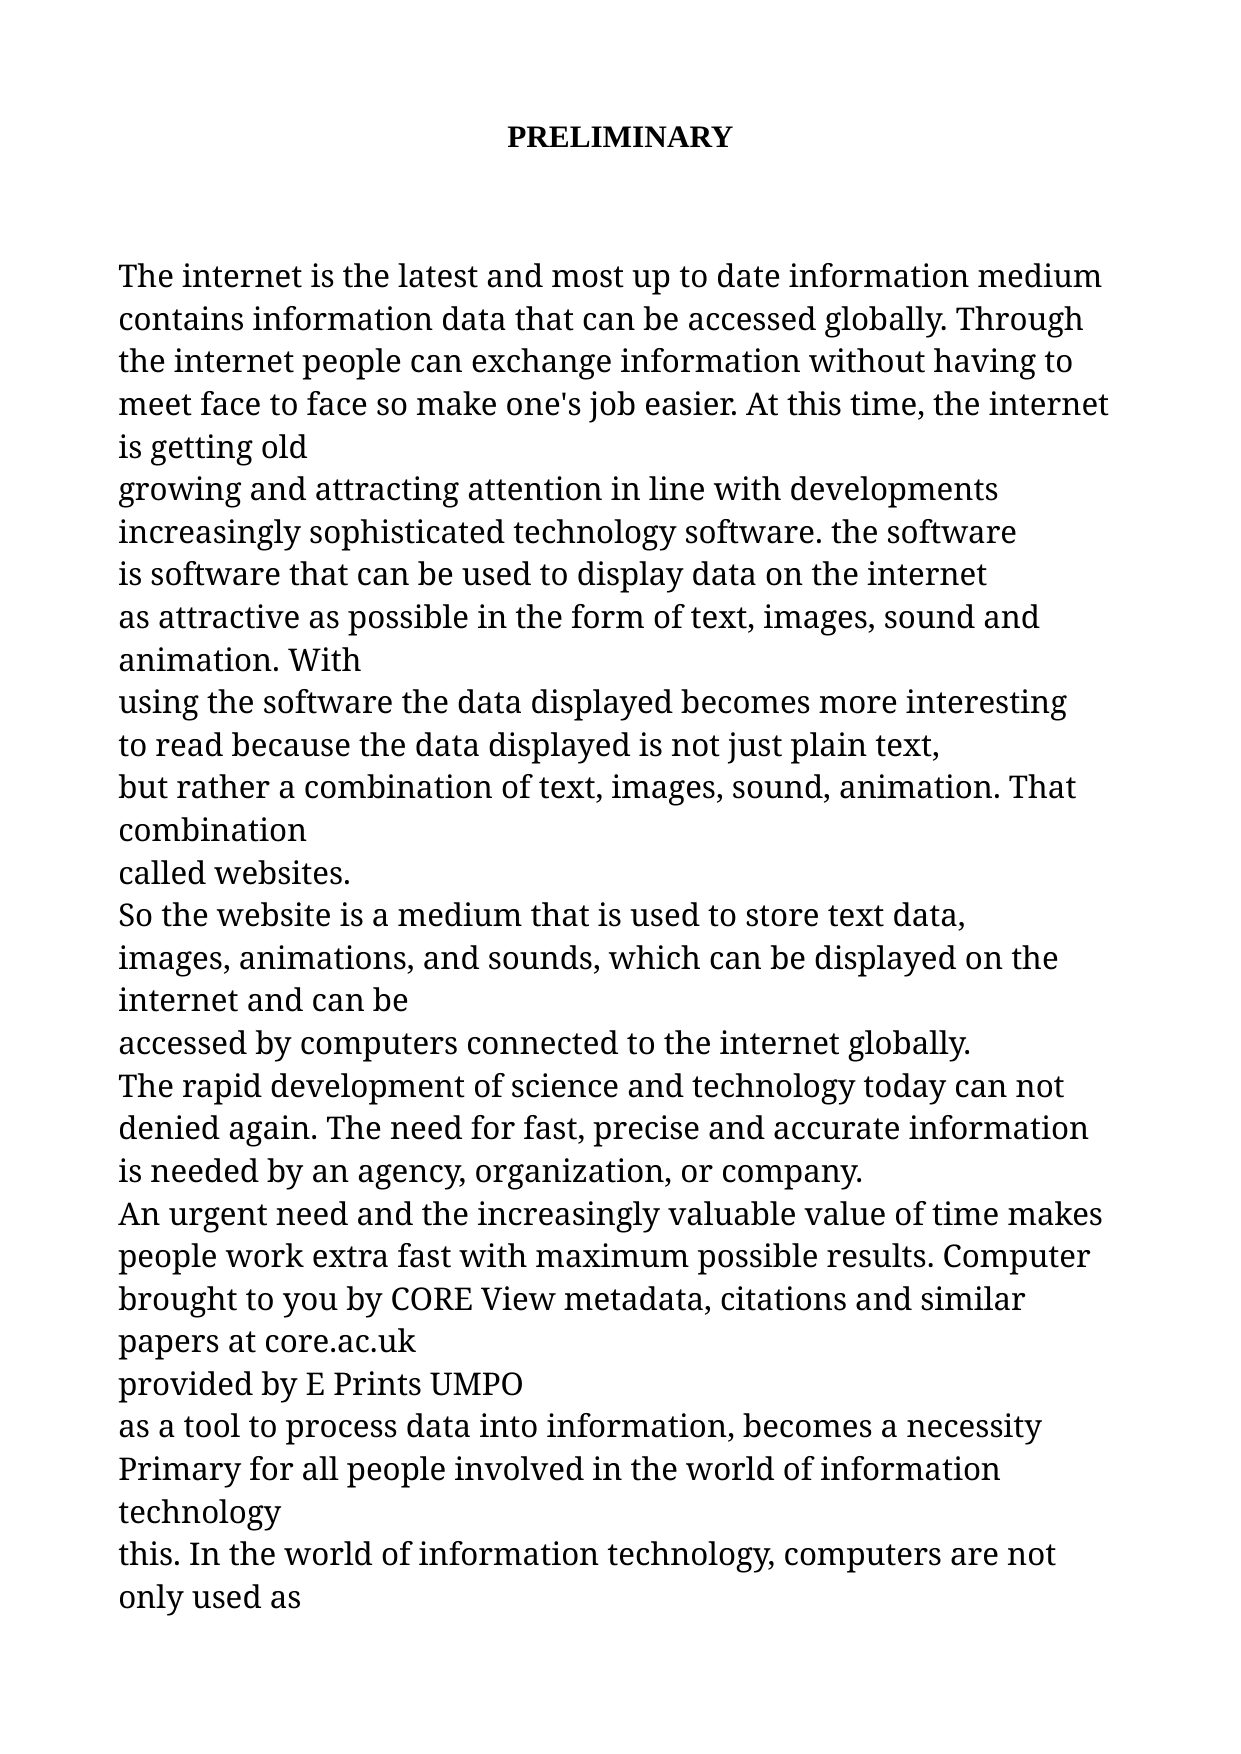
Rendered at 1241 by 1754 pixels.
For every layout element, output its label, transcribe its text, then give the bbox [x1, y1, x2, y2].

text brought to you by CORE View metadata, citations and similar papers at core.ac.uk [118, 1277, 1122, 1362]
text to read because the data displayed is not just plain text, [118, 723, 1122, 765]
text this. In the world of information technology, computers are not only used as [118, 1532, 1122, 1617]
text is software that can be used to display data on the internet [118, 552, 1122, 595]
text accessed by computers connected to the internet globally. [118, 1021, 1122, 1064]
text but rather a combination of text, images, sound, animation. That combination [118, 765, 1122, 851]
text contains information data that can be accessed globally. Through the internet people can exchange information without having to meet face to face so make one's job easier. At this time, the internet is getting old [118, 297, 1122, 467]
text An urgent need and the increasingly valuable value of time makes [118, 1191, 1122, 1234]
text The internet is the latest and most up to date information medium [118, 254, 1122, 297]
text is needed by an agency, organization, or company. [118, 1149, 1122, 1191]
text as attractive as possible in the form of text, images, sound and animation. With [118, 595, 1122, 680]
text as a tool to process data into information, becomes a necessity [118, 1404, 1122, 1447]
text images, animations, and sounds, which can be displayed on the internet and can be [118, 936, 1122, 1021]
text people work extra fast with maximum possible results. Computer [118, 1234, 1122, 1277]
text called websites. [118, 851, 1122, 893]
text denied again. The need for fast, precise and accurate information [118, 1106, 1122, 1149]
text The rapid development of science and technology today can not [118, 1064, 1122, 1106]
text increasingly sophisticated technology software. the software [118, 510, 1122, 552]
text Primary for all people involved in the world of information technology [118, 1447, 1122, 1532]
text using the software the data displayed becomes more interesting [118, 680, 1122, 723]
text So the website is a medium that is used to store text data, [118, 893, 1122, 936]
text provided by E Prints UMPO [118, 1362, 1122, 1404]
text PRELIMINARY [118, 118, 1122, 154]
text growing and attracting attention in line with developments [118, 467, 1122, 510]
